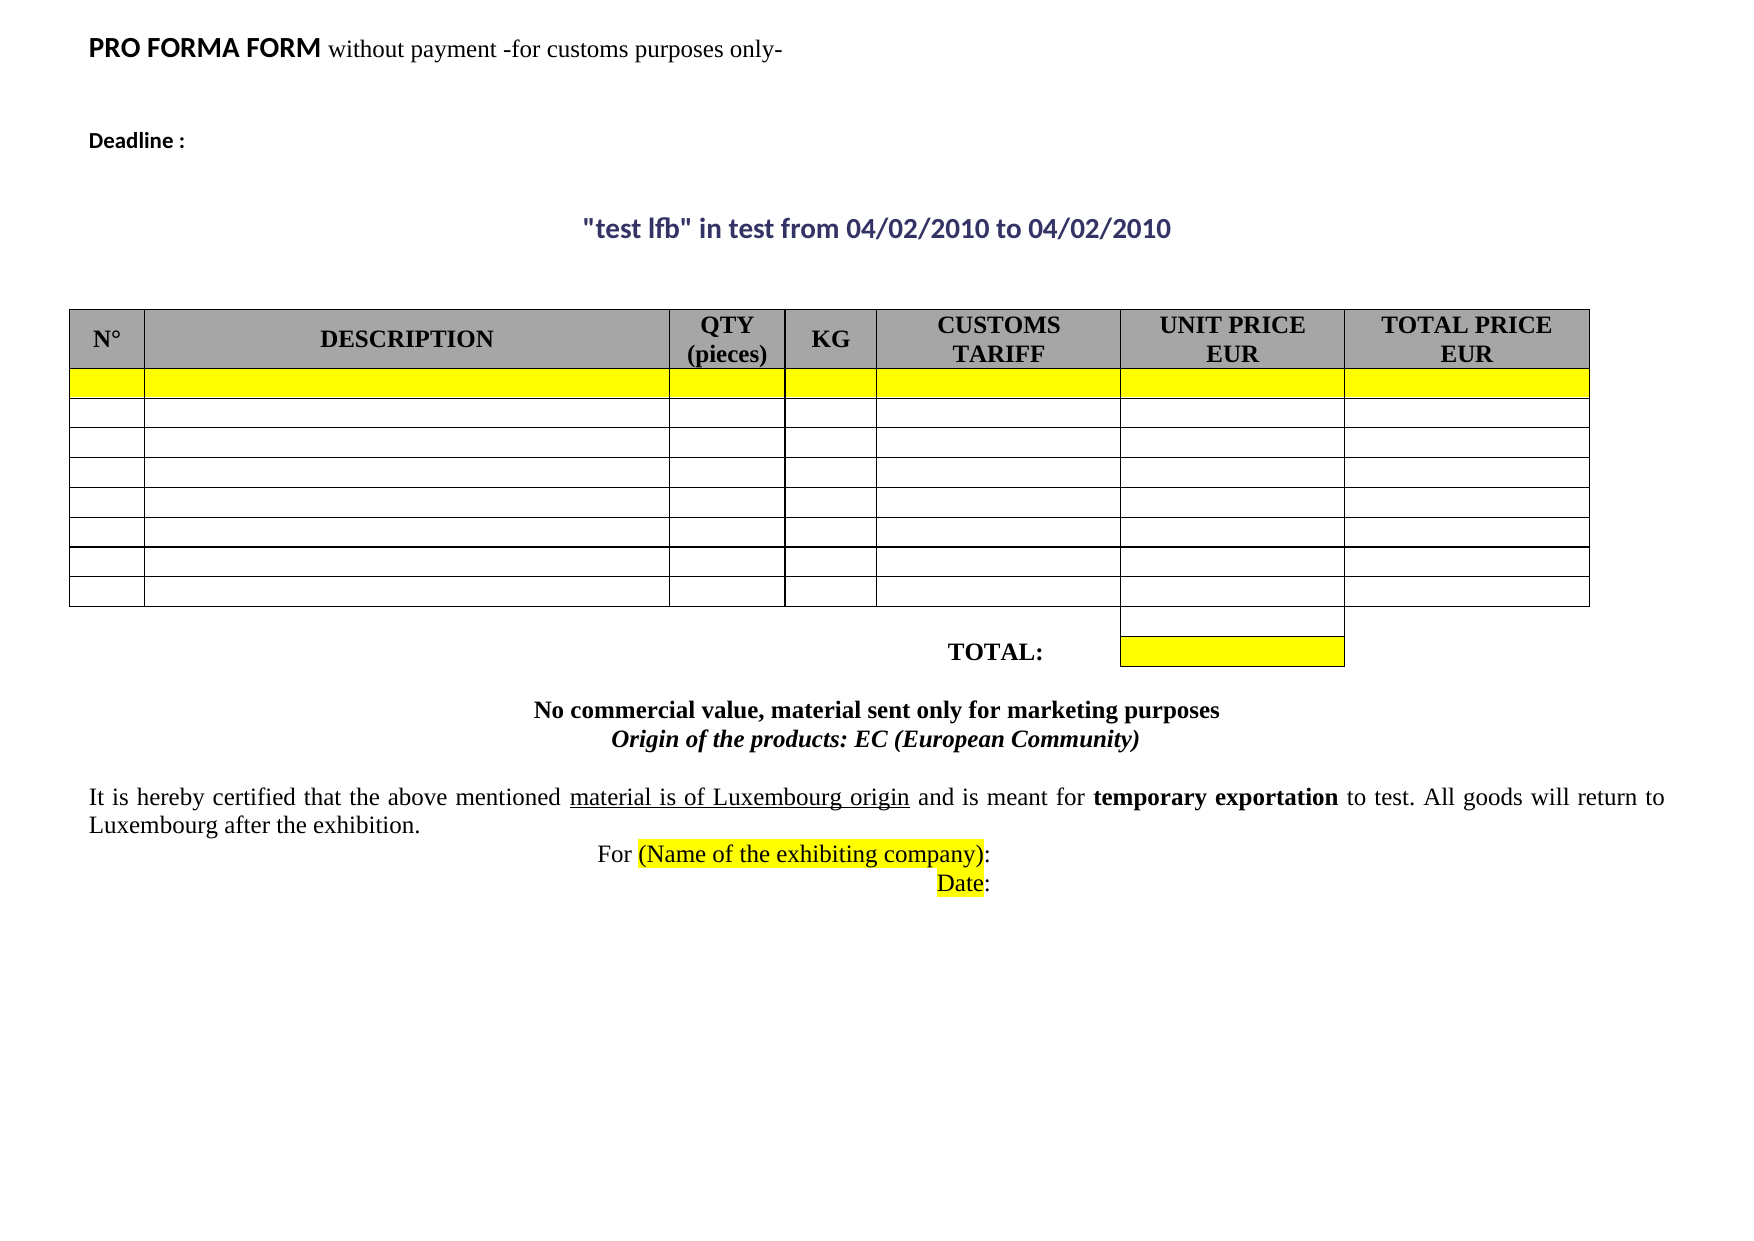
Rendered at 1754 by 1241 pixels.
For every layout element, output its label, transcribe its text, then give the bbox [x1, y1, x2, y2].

table_cell [145, 577, 669, 606]
table_cell N° [70, 310, 144, 368]
table_cell [877, 577, 1120, 606]
table_cell [1345, 607, 1589, 636]
table_cell [1121, 488, 1344, 517]
table_cell [145, 548, 669, 576]
table_cell [786, 548, 876, 576]
table_cell [1345, 399, 1589, 427]
table_cell [877, 399, 1120, 427]
table_cell [70, 428, 144, 457]
table_cell [69, 636, 144, 666]
table_cell [786, 399, 876, 427]
table_cell [145, 399, 669, 427]
table_cell [786, 518, 876, 546]
table_cell [786, 369, 876, 397]
table_cell [1121, 518, 1344, 546]
text PRO FORMA FORM without payment -for customs purposes only- [89, 29, 1665, 65]
table_cell [1345, 369, 1589, 397]
table_cell TOTAL PRICE EUR [1345, 310, 1589, 368]
table_cell [1121, 637, 1344, 666]
table_cell [1121, 428, 1344, 457]
table_cell KG [786, 310, 876, 368]
table_cell [1121, 458, 1344, 487]
table_cell [1345, 577, 1589, 606]
table_header [1140, 280, 1589, 309]
table_cell TOTAL: [877, 636, 1120, 666]
table_cell [670, 399, 784, 427]
table_cell [1345, 636, 1589, 666]
table_cell [70, 458, 144, 487]
text It is hereby certified that the above mentioned material is of Luxembourg origin and is meant for temporary exportation to test. All goods will return to Luxembourg after the exhibition. [89, 782, 1665, 839]
table_cell [670, 458, 784, 487]
table_cell [70, 577, 144, 606]
table_cell [785, 636, 877, 666]
table_cell [145, 428, 669, 457]
table_cell [145, 369, 669, 397]
table_cell [670, 428, 784, 457]
table_cell [69, 607, 144, 636]
table_cell [70, 399, 144, 427]
table_cell [144, 636, 669, 666]
table_cell [1121, 548, 1344, 576]
table_cell [1121, 577, 1344, 606]
text Origin of the products: EC (European Community) [89, 724, 1665, 753]
table_cell [1345, 518, 1589, 546]
table_cell [877, 458, 1120, 487]
text For (Name of the exhibiting company): [70, 839, 1665, 868]
table_cell [1345, 488, 1589, 517]
table_cell [877, 428, 1120, 457]
table_cell [70, 488, 144, 517]
table_cell DESCRIPTION [145, 310, 669, 368]
table_cell [669, 607, 785, 636]
subtitle "test lfb" in test from 04/02/2010 to 04/02/2010 [89, 210, 1665, 245]
table_cell [877, 607, 1120, 636]
table_cell [670, 488, 784, 517]
table_cell [786, 488, 876, 517]
table_cell [786, 428, 876, 457]
table_cell [70, 548, 144, 576]
table_cell [1121, 399, 1344, 427]
table_cell [669, 636, 785, 666]
table_cell UNIT PRICE EUR [1121, 310, 1344, 368]
table_cell [877, 369, 1120, 397]
table_cell [1345, 458, 1589, 487]
table_cell [145, 458, 669, 487]
table_cell [70, 518, 144, 546]
table_cell [670, 369, 784, 397]
table_cell [145, 488, 669, 517]
table_cell [670, 577, 784, 606]
table_cell [1345, 428, 1589, 457]
table_cell [877, 488, 1120, 517]
table_cell [670, 518, 784, 546]
table_cell [785, 607, 877, 636]
table_cell [786, 577, 876, 606]
text No commercial value, material sent only for marketing purposes [89, 695, 1665, 724]
text Deadline : [89, 126, 1665, 154]
table_header [877, 280, 1140, 309]
table_cell [877, 548, 1120, 576]
table_cell [786, 458, 876, 487]
table_cell [1345, 548, 1589, 576]
table_cell [145, 518, 669, 546]
table_cell [1121, 369, 1344, 397]
table_cell [670, 548, 784, 576]
table_cell QTY (pieces) [670, 310, 784, 368]
table_cell [70, 369, 144, 397]
text Date: [70, 868, 1665, 897]
table_header [69, 280, 877, 309]
table_cell [144, 607, 669, 636]
table_cell CUSTOMS TARIFF [877, 310, 1120, 368]
table_cell [1121, 607, 1344, 636]
table_cell [877, 518, 1120, 546]
